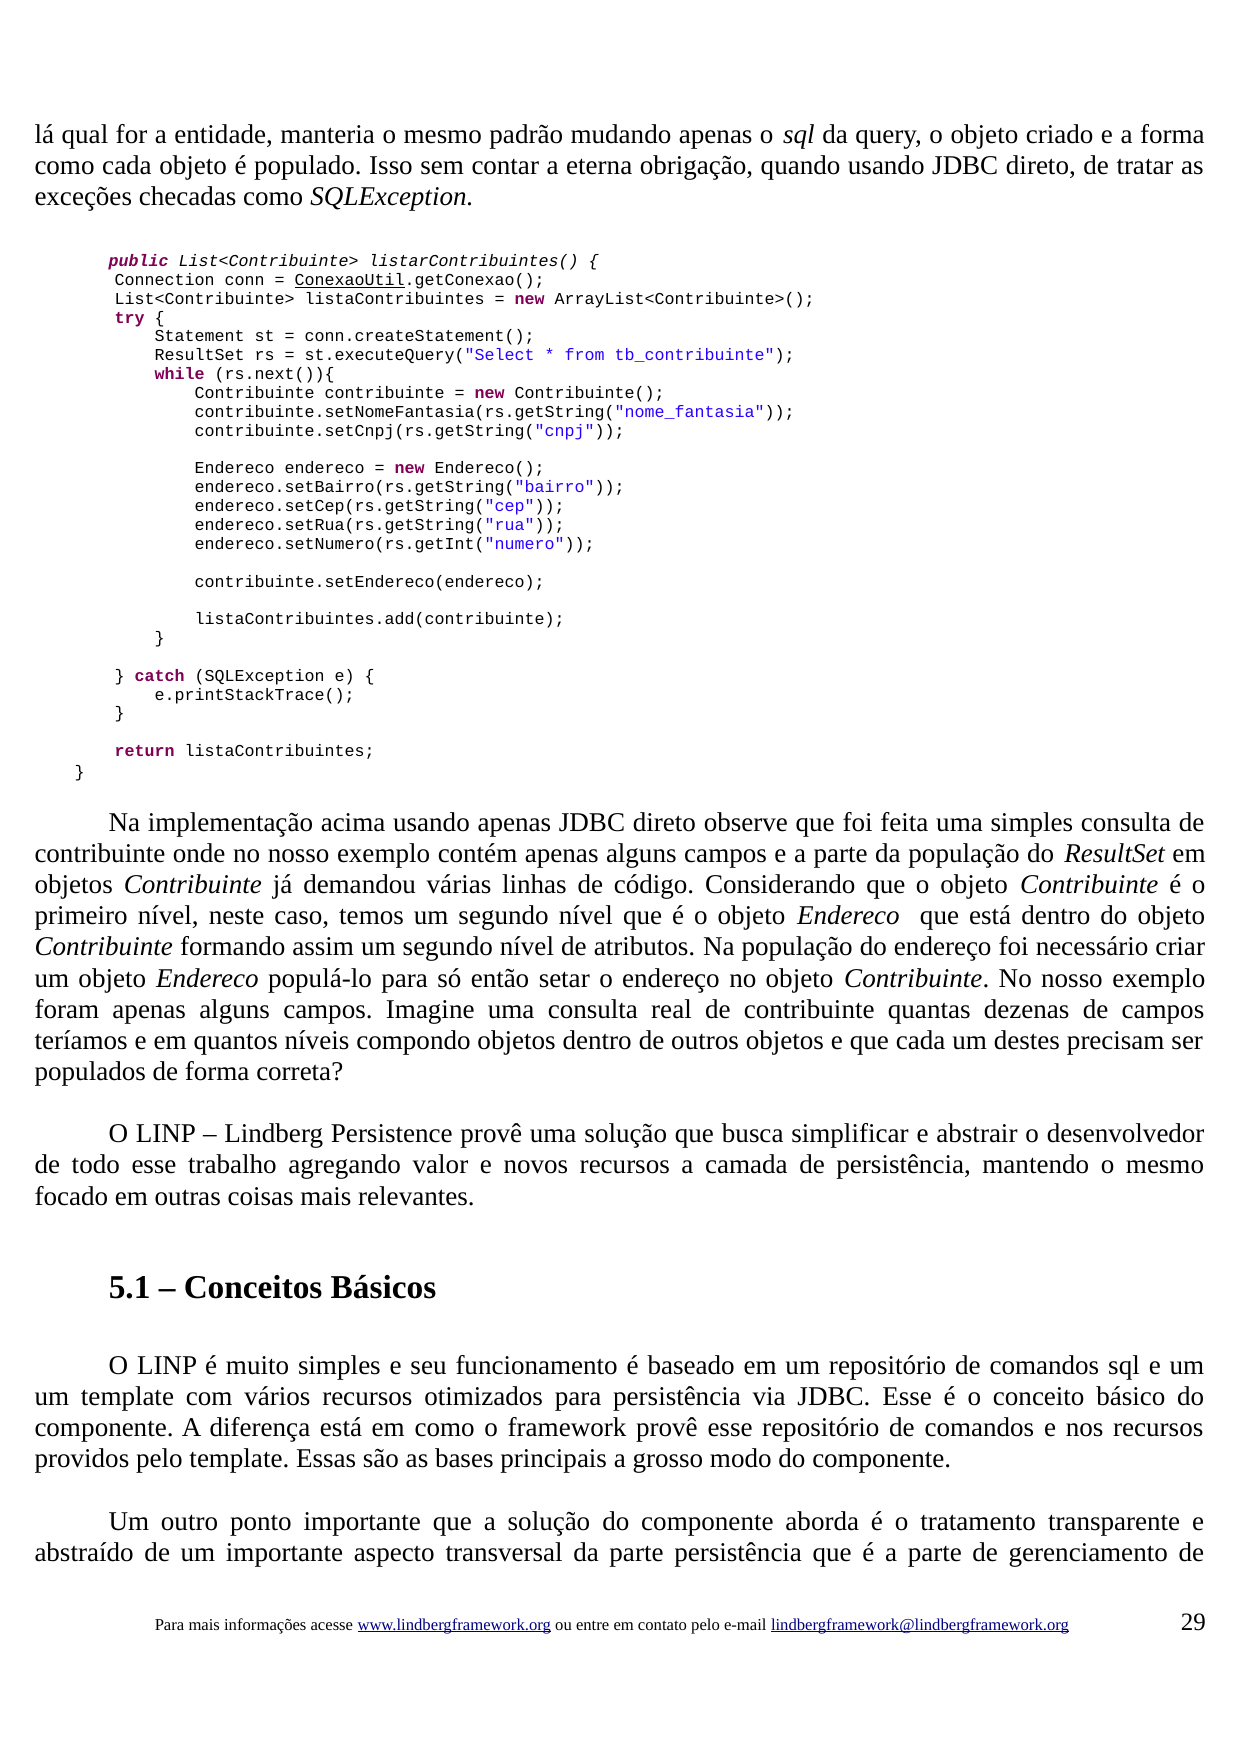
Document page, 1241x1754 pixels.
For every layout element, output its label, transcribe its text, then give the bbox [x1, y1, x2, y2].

text } catch (SQLException e) { [34, 667, 1206, 686]
text Statement st = conn.createStatement(); [34, 328, 1206, 347]
text public List<Contribuinte> listarContribuintes() { [34, 243, 1206, 271]
text } [34, 630, 1206, 648]
text contribuinte.setNomeFantasia(rs.getString("nome_fantasia")); [34, 403, 1206, 422]
text while (rs.next()){ [34, 366, 1206, 384]
text Na implementação acima usando apenas JDBC direto observe que foi feita uma simples consulta de contribuinte onde no nosso exemplo contém apenas alguns campos e a parte da população do ResultSet em objetos Contribuinte já demandou várias linhas de código. Considerando que o objeto Contribuinte é o primeiro nível, neste caso, temos um segundo nível que é o objeto Endereco que está dentro do objeto Contribuinte formando assim um segundo nível de atributos. Na população do endereço foi necessário criar um objeto Endereco populá-lo para só então setar o endereço no objeto Contribuinte. No nosso exemplo foram apenas alguns campos. Imagine uma consulta real de contribuinte quantas dezenas de campos teríamos e em quantos níveis compondo objetos dentro de outros objetos e que cada um destes precisam ser populados de forma correta? [34, 806, 1206, 1086]
text return listaContribuintes; [34, 743, 1206, 762]
text contribuinte.setCnpj(rs.getString("cnpj")); [34, 422, 1206, 441]
text Contribuinte contribuinte = new Contribuinte(); [34, 384, 1206, 403]
text endereco.setNumero(rs.getInt("numero")); [34, 535, 1206, 554]
text } [34, 705, 1206, 724]
text try { [34, 309, 1206, 328]
text e.printStackTrace(); [34, 686, 1206, 705]
text endereco.setBairro(rs.getString("bairro")); [34, 479, 1206, 498]
text } [34, 762, 1206, 782]
text Um outro ponto importante que a solução do componente aborda é o tratamento transparente e abstraído de um importante aspecto transversal da parte persistência que é a parte de gerenciamento de [34, 1505, 1206, 1567]
text endereco.setRua(rs.getString("rua")); [34, 517, 1206, 535]
subtitle 5.1 – Conceitos Básicos [94, 1267, 1206, 1305]
text Endereco endereco = new Endereco(); [34, 460, 1206, 479]
text Connection conn = ConexaoUtil.getConexao(); [34, 271, 1206, 290]
text List<Contribuinte> listaContribuintes = new ArrayList<Contribuinte>(); [34, 290, 1206, 309]
text lá qual for a entidade, manteria o mesmo padrão mudando apenas o sql da query, o objeto criado e a forma como cada objeto é populado. Isso sem contar a eterna obrigação, quando usando JDBC direto, de tratar as exceções checadas como SQLException. [34, 118, 1206, 212]
text ResultSet rs = st.executeQuery("Select * from tb_contribuinte"); [34, 347, 1206, 366]
text listaContribuintes.add(contribuinte); [34, 611, 1206, 630]
text O LINP é muito simples e seu funcionamento é baseado em um repositório de comandos sql e um um template com vários recursos otimizados para persistência via JDBC. Esse é o conceito básico do componente. A diferença está em como o framework provê esse repositório de comandos e nos recursos providos pelo template. Essas são as bases principais a grosso modo do componente. [34, 1349, 1206, 1473]
text endereco.setCep(rs.getString("cep")); [34, 498, 1206, 517]
text contribuinte.setEndereco(endereco); [34, 573, 1206, 592]
text O LINP – Lindberg Persistence provê uma solução que busca simplificar e abstrair o desenvolvedor de todo esse trabalho agregando valor e novos recursos a camada de persistência, mantendo o mesmo focado em outras coisas mais relevantes. [34, 1117, 1206, 1211]
